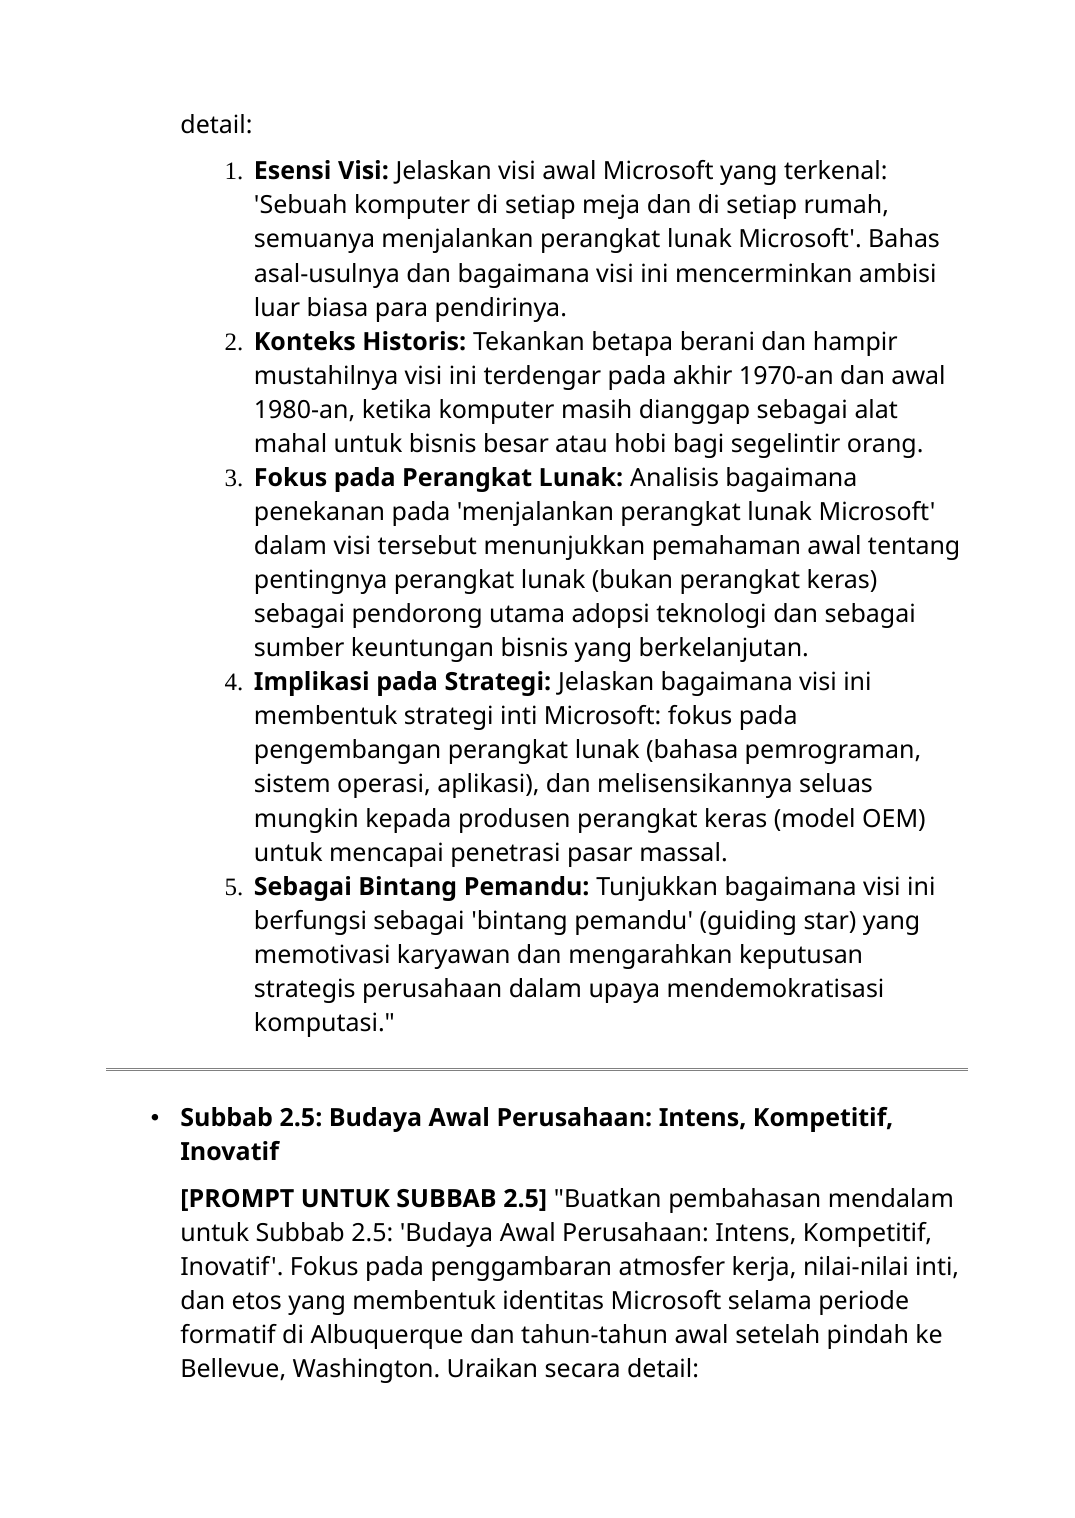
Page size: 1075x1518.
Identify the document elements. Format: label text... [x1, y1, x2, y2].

list Sebagai Bintang Pemandu: Tunjukkan bagaimana visi ini berfungsi sebagai 'bintang pemandu' (guiding star) yang memotivasi karyawan dan mengarahkan keputusan strategis perusahaan dalam upaya mendemokratisasi komputasi." [224, 868, 968, 1039]
list Fokus pada Perangkat Lunak: Analisis bagaimana penekanan pada 'menjalankan perangkat lunak Microsoft' dalam visi tersebut menunjukkan pemahaman awal tentang pentingnya perangkat lunak (bukan perangkat keras) sebagai pendorong utama adopsi teknologi dan sebagai sumber keuntungan bisnis yang berkelanjutan. [224, 459, 968, 664]
list Implikasi pada Strategi: Jelaskan bagaimana visi ini membentuk strategi inti Microsoft: fokus pada pengembangan perangkat lunak (bahasa pemrograman, sistem operasi, aplikasi), dan melisensikannya seluas mungkin kepada produsen perangkat keras (model OEM) untuk mencapai penetrasi pasar massal. [224, 664, 968, 868]
list Esensi Visi: Jelaskan visi awal Microsoft yang terkenal: 'Sebuah komputer di setiap meja dan di setiap rumah, semuanya menjalankan perangkat lunak Microsoft'. Bahas asal-usulnya dan bagaimana visi ini mencerminkan ambisi luar biasa para pendirinya. [224, 153, 968, 323]
list [PROMPT UNTUK SUBBAB 2.5] "Buatkan pembahasan mendalam untuk Subbab 2.5: 'Budaya Awal Perusahaan: Intens, Kompetitif, Inovatif'. Fokus pada penggambaran atmosfer kerja, nilai-nilai inti, dan etos yang membentuk identitas Microsoft selama periode formatif di Albuquerque dan tahun-tahun awal setelah pindah ke Bellevue, Washington. Uraikan secara detail: [151, 1181, 968, 1385]
list Konteks Historis: Tekankan betapa berani dan hampir mustahilnya visi ini terdengar pada akhir 1970-an dan awal 1980-an, ketika komputer masih dianggap sebagai alat mahal untuk bisnis besar atau hobi bagi segelintir orang. [224, 323, 968, 459]
list Subbab 2.5: Budaya Awal Perusahaan: Intens, Kompetitif, Inovatif [151, 1100, 968, 1168]
list detail: [151, 106, 968, 141]
